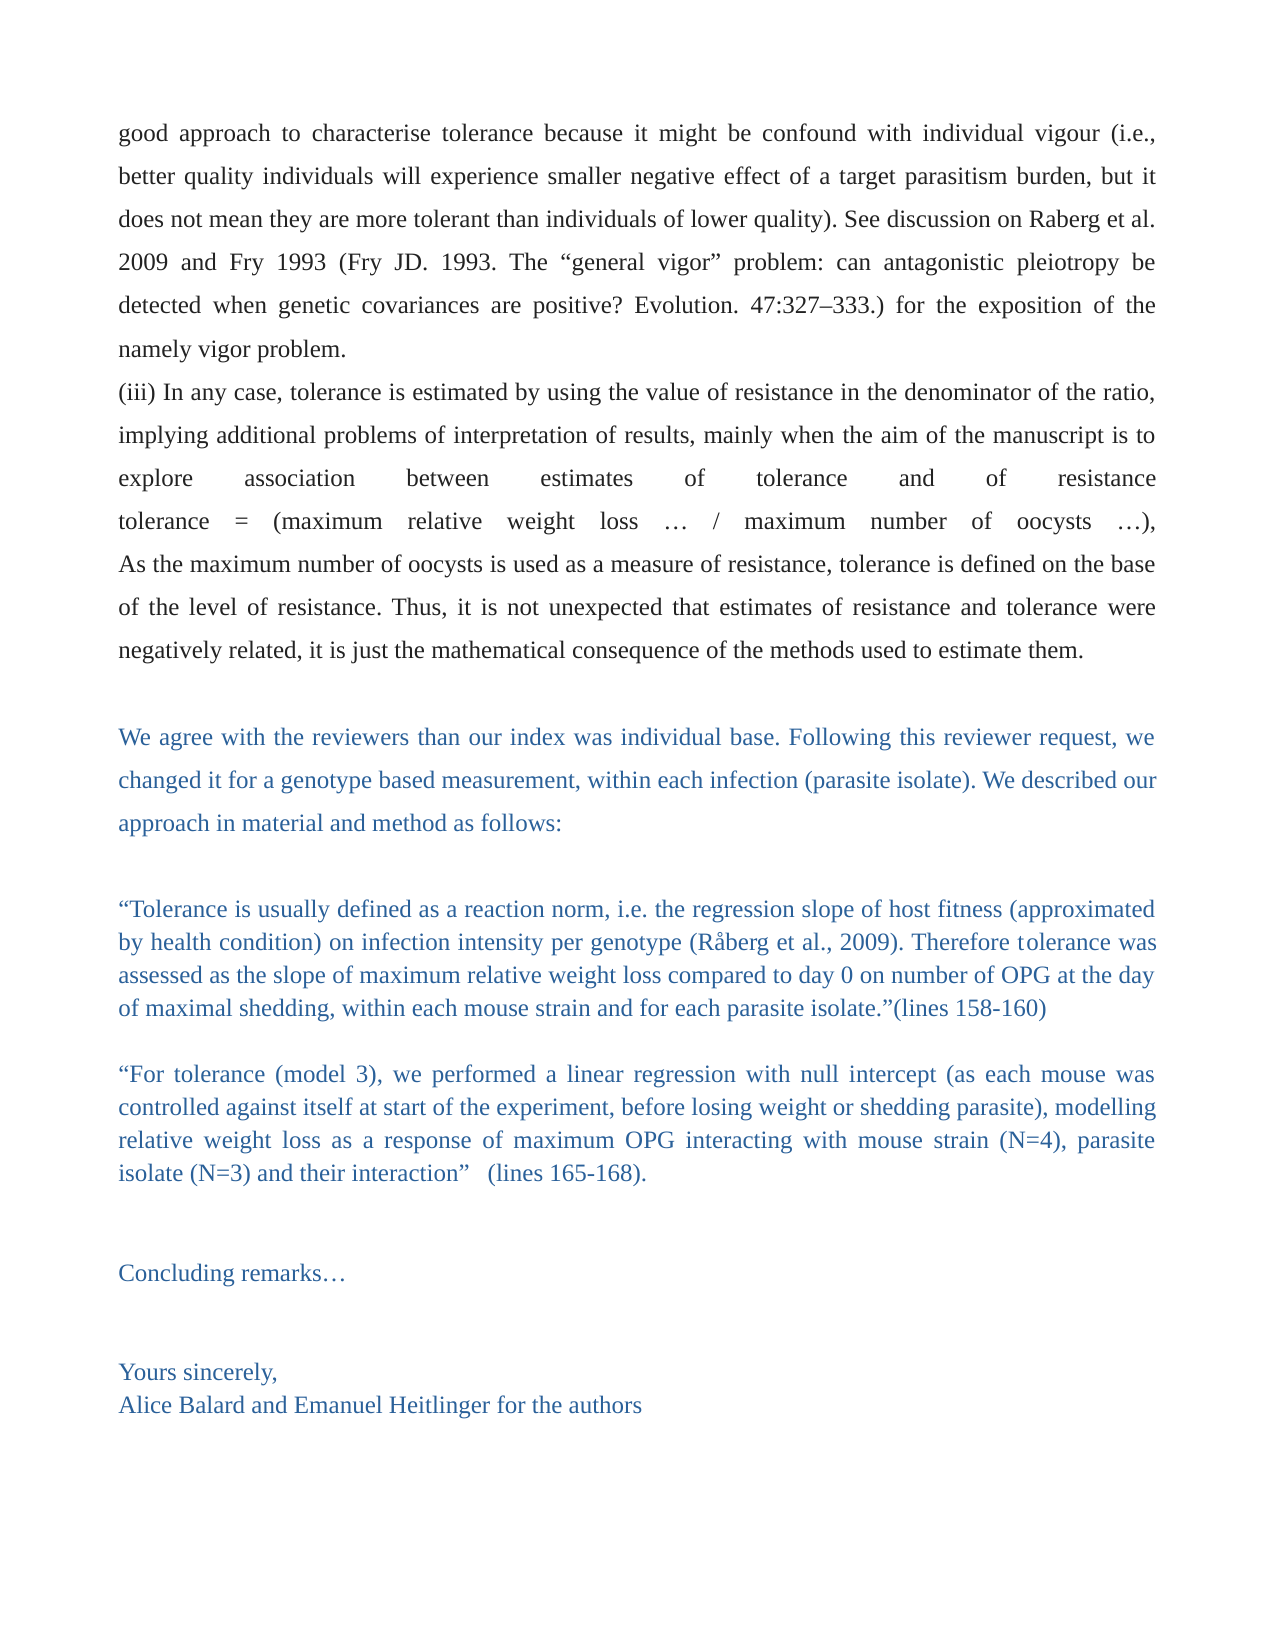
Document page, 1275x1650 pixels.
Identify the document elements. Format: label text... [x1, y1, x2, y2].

text “Tolerance is usually defined as a reaction norm, i.e. the regression slope of host fitness (approximated by health condition) on infection intensity per genotype (Råberg et al., 2009). Therefore tolerance was assessed as the slope of maximum relative weight loss compared to day 0 on number of OPG at the day of maximal shedding, within each mouse strain and for each parasite isolate.”(lines 158-160) [118, 894, 1157, 1022]
text We agree with the reviewers than our index was individual base. Following this reviewer request, we changed it for a genotype based measurement, within each infection (parasite isolate). We described our approach in material and method as follows: [118, 722, 1157, 837]
text good approach to characterise tolerance because it might be confound with individual vigour (i.e., better quality individuals will experience smaller negative effect of a target parasitism burden, but it does not mean they are more tolerant than individuals of lower quality). See discussion on Raberg et al. 2009 and Fry 1993 (Fry JD. 1993. The “general vigor” problem: can antagonistic pleiotropy be detected when genetic covariances are positive? Evolution. 47:327–333.) for the exposition of the namely vigor problem. (iii) In any case, tolerance is estimated by using the value of resistance in the denominator of the ratio, implying additional problems of interpretation of results, mainly when the aim of the manuscript is to explore association between estimates of tolerance and of resistance tolerance = (maximum relative weight loss … / maximum number of oocysts …), As the maximum number of oocysts is used as a measure of resistance, tolerance is defined on the base of the level of resistance. Thus, it is not unexpected that estimates of resistance and tolerance were negatively related, it is just the mathematical consequence of the methods used to estimate them. [118, 118, 1157, 664]
text Concluding remarks… [118, 1258, 1157, 1286]
text Alice Balard and Emanuel Heitlinger for the authors [118, 1390, 1157, 1418]
text Yours sincerely, [118, 1357, 1157, 1385]
text “For tolerance (model 3), we performed a linear regression with null intercept (as each mouse was controlled against itself at start of the experiment, before losing weight or shedding parasite), modelling relative weight loss as a response of maximum OPG interacting with mouse strain (N=4), parasite isolate (N=3) and their interaction” (lines 165-168). [118, 1059, 1157, 1187]
